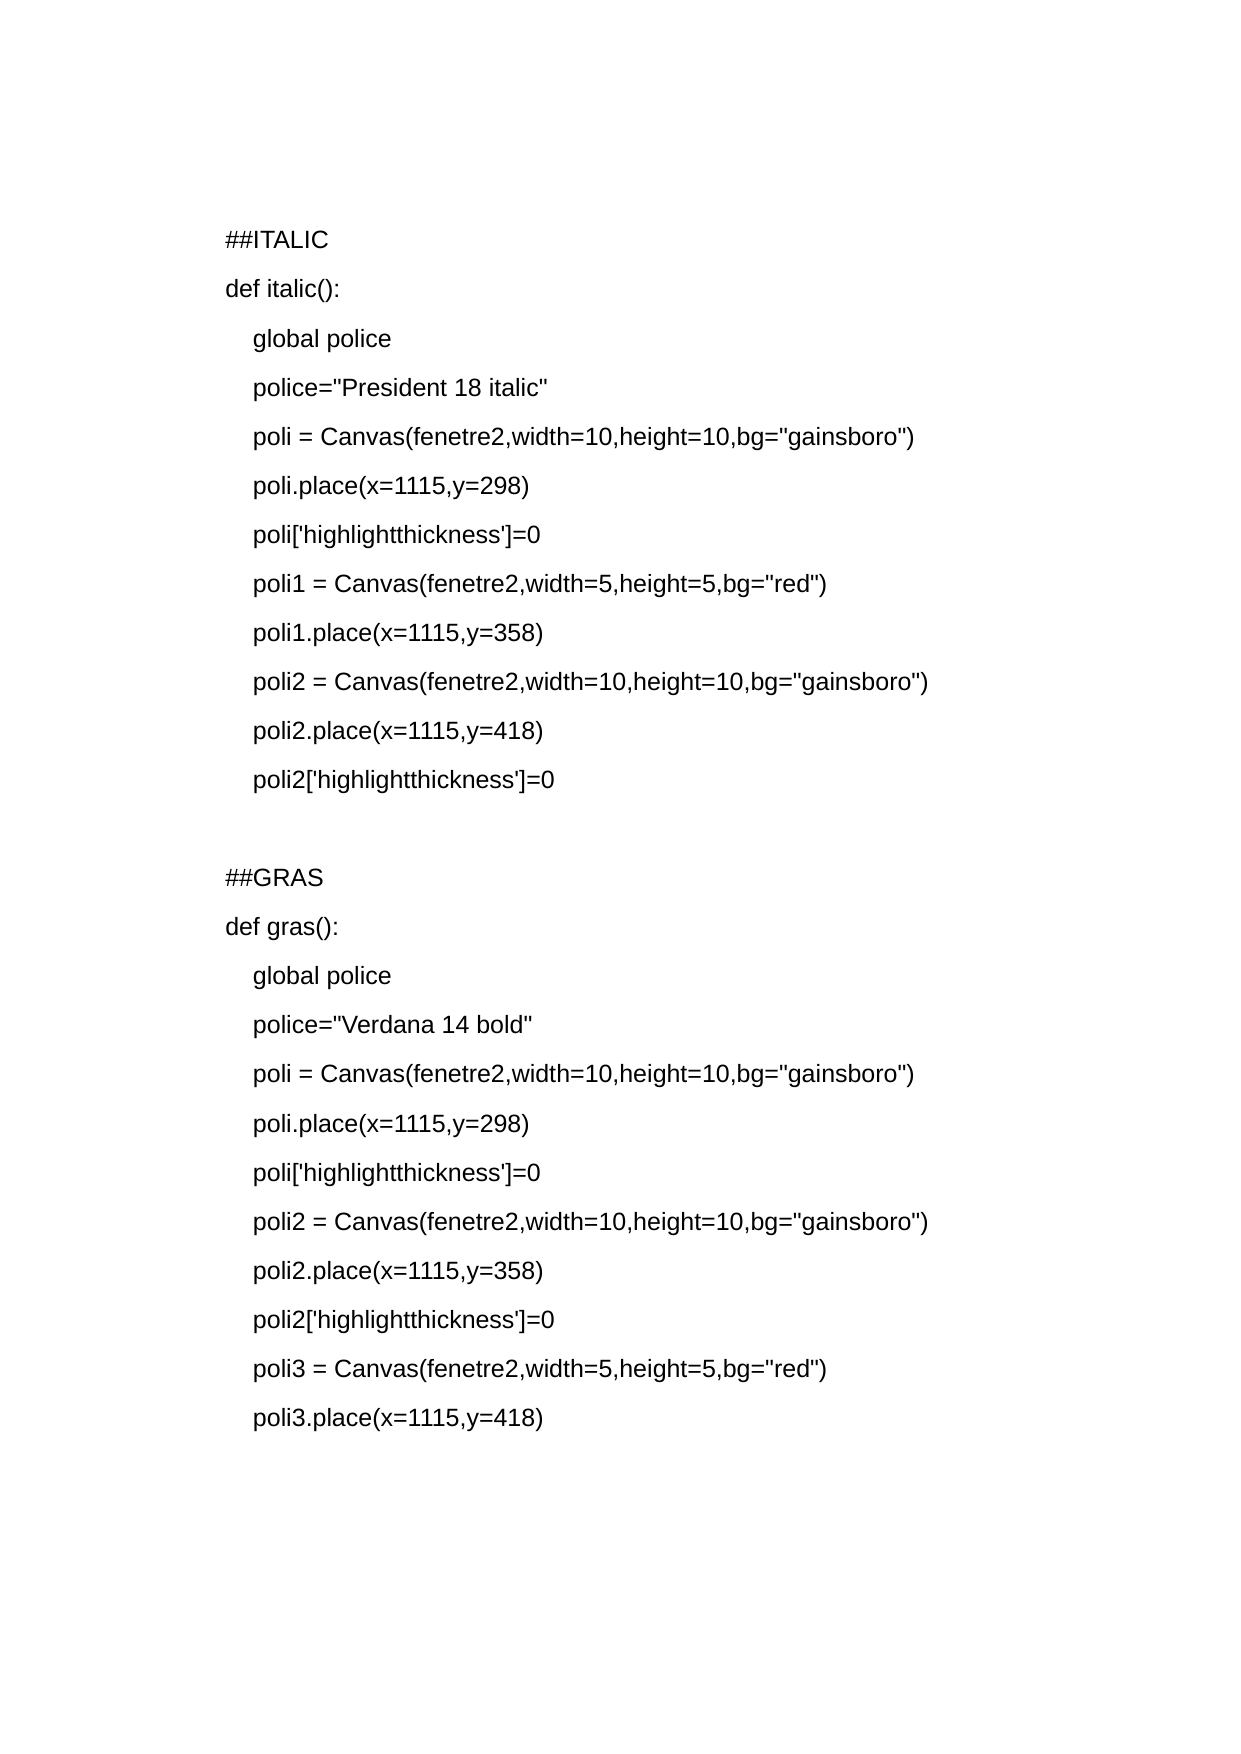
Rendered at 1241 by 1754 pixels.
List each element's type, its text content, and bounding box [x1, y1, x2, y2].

text poli2['highlightthickness']=0 [118, 765, 1122, 794]
text poli2.place(x=1115,y=418) [118, 716, 1122, 745]
text poli2 = Canvas(fenetre2,width=10,height=10,bg="gainsboro") [118, 667, 1122, 696]
text poli1.place(x=1115,y=358) [118, 618, 1122, 647]
text poli = Canvas(fenetre2,width=10,height=10,bg="gainsboro") [118, 422, 1122, 450]
text global police [118, 323, 1122, 352]
text poli2.place(x=1115,y=358) [118, 1256, 1122, 1284]
text ##ITALIC [118, 225, 1122, 254]
text poli2['highlightthickness']=0 [118, 1305, 1122, 1333]
text poli2 = Canvas(fenetre2,width=10,height=10,bg="gainsboro") [118, 1207, 1122, 1235]
text poli1 = Canvas(fenetre2,width=5,height=5,bg="red") [118, 569, 1122, 598]
text def italic(): [118, 274, 1122, 303]
text poli = Canvas(fenetre2,width=10,height=10,bg="gainsboro") [118, 1059, 1122, 1088]
text ##GRAS [118, 863, 1122, 892]
text def gras(): [118, 912, 1122, 941]
text poli.place(x=1115,y=298) [118, 1108, 1122, 1137]
text poli['highlightthickness']=0 [118, 520, 1122, 548]
text poli3 = Canvas(fenetre2,width=5,height=5,bg="red") [118, 1354, 1122, 1383]
text poli.place(x=1115,y=298) [118, 471, 1122, 499]
text police="Verdana 14 bold" [118, 1010, 1122, 1039]
text global police [118, 961, 1122, 990]
text police="President 18 italic" [118, 373, 1122, 401]
text poli['highlightthickness']=0 [118, 1158, 1122, 1186]
text poli3.place(x=1115,y=418) [118, 1403, 1122, 1432]
